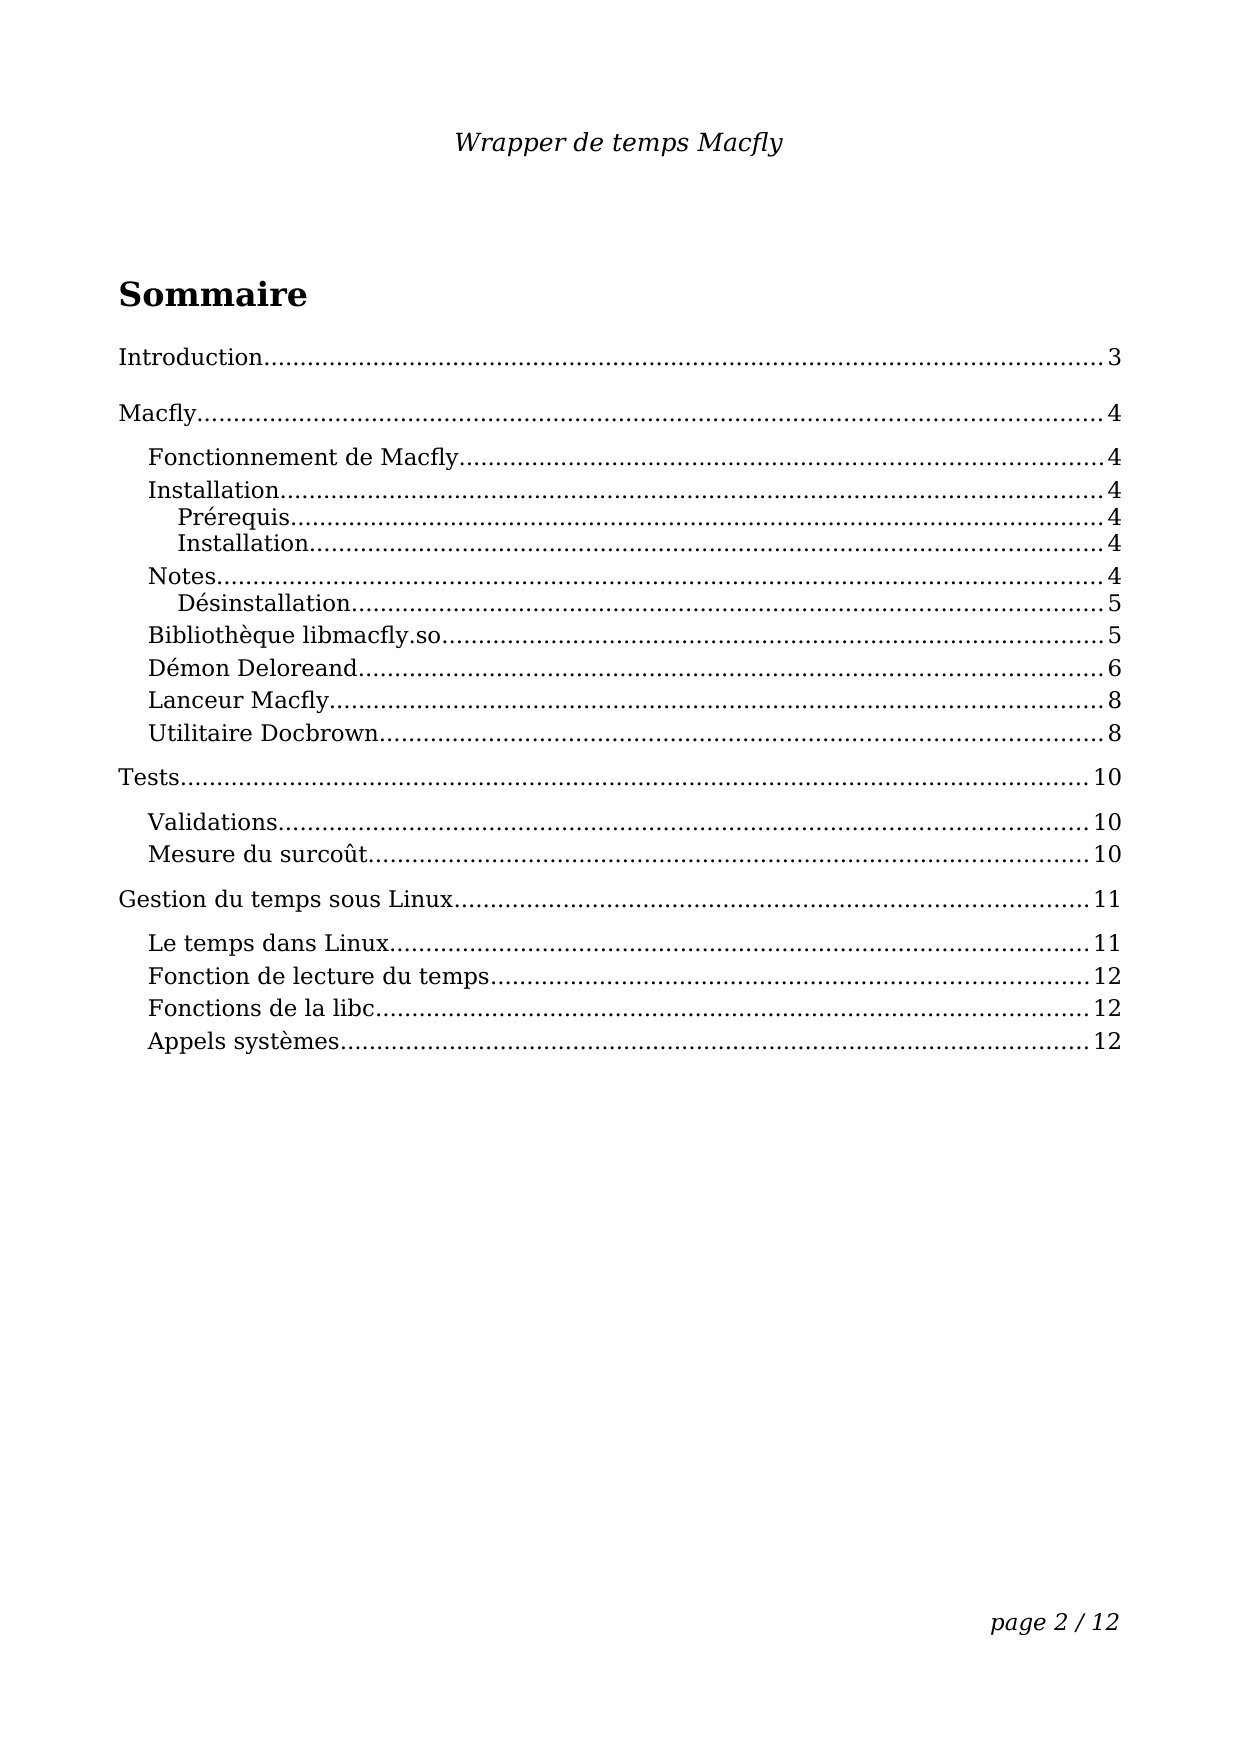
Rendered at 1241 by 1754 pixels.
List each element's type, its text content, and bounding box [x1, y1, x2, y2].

text Désinstallation 5 [177, 590, 1122, 616]
text Installation 4 [148, 477, 1122, 504]
text Fonctions de la libc 12 [148, 996, 1122, 1022]
text Le temps dans Linux 11 [148, 930, 1122, 957]
text Macfly 4 [118, 400, 1122, 427]
text Appels systèmes 12 [148, 1028, 1122, 1055]
subtitle Sommaire [118, 275, 1122, 314]
text Validations 10 [148, 809, 1122, 836]
text Installation 4 [177, 531, 1122, 557]
text Notes 4 [148, 563, 1122, 590]
text Gestion du temps sous Linux 11 [118, 886, 1122, 913]
text Lanceur Macfly 8 [148, 688, 1122, 714]
text Bibliothèque libmacfly.so 5 [148, 622, 1122, 649]
text Introduction 3 [118, 344, 1122, 371]
text Tests 10 [118, 764, 1122, 791]
text Prérequis 4 [177, 504, 1122, 531]
text Fonction de lecture du temps 12 [148, 963, 1122, 989]
text Démon Deloreand 6 [148, 655, 1122, 682]
text Utilitaire Docbrown 8 [148, 720, 1122, 747]
text Mesure du surcoût 10 [148, 842, 1122, 868]
text Fonctionnement de Macfly 4 [148, 444, 1122, 471]
